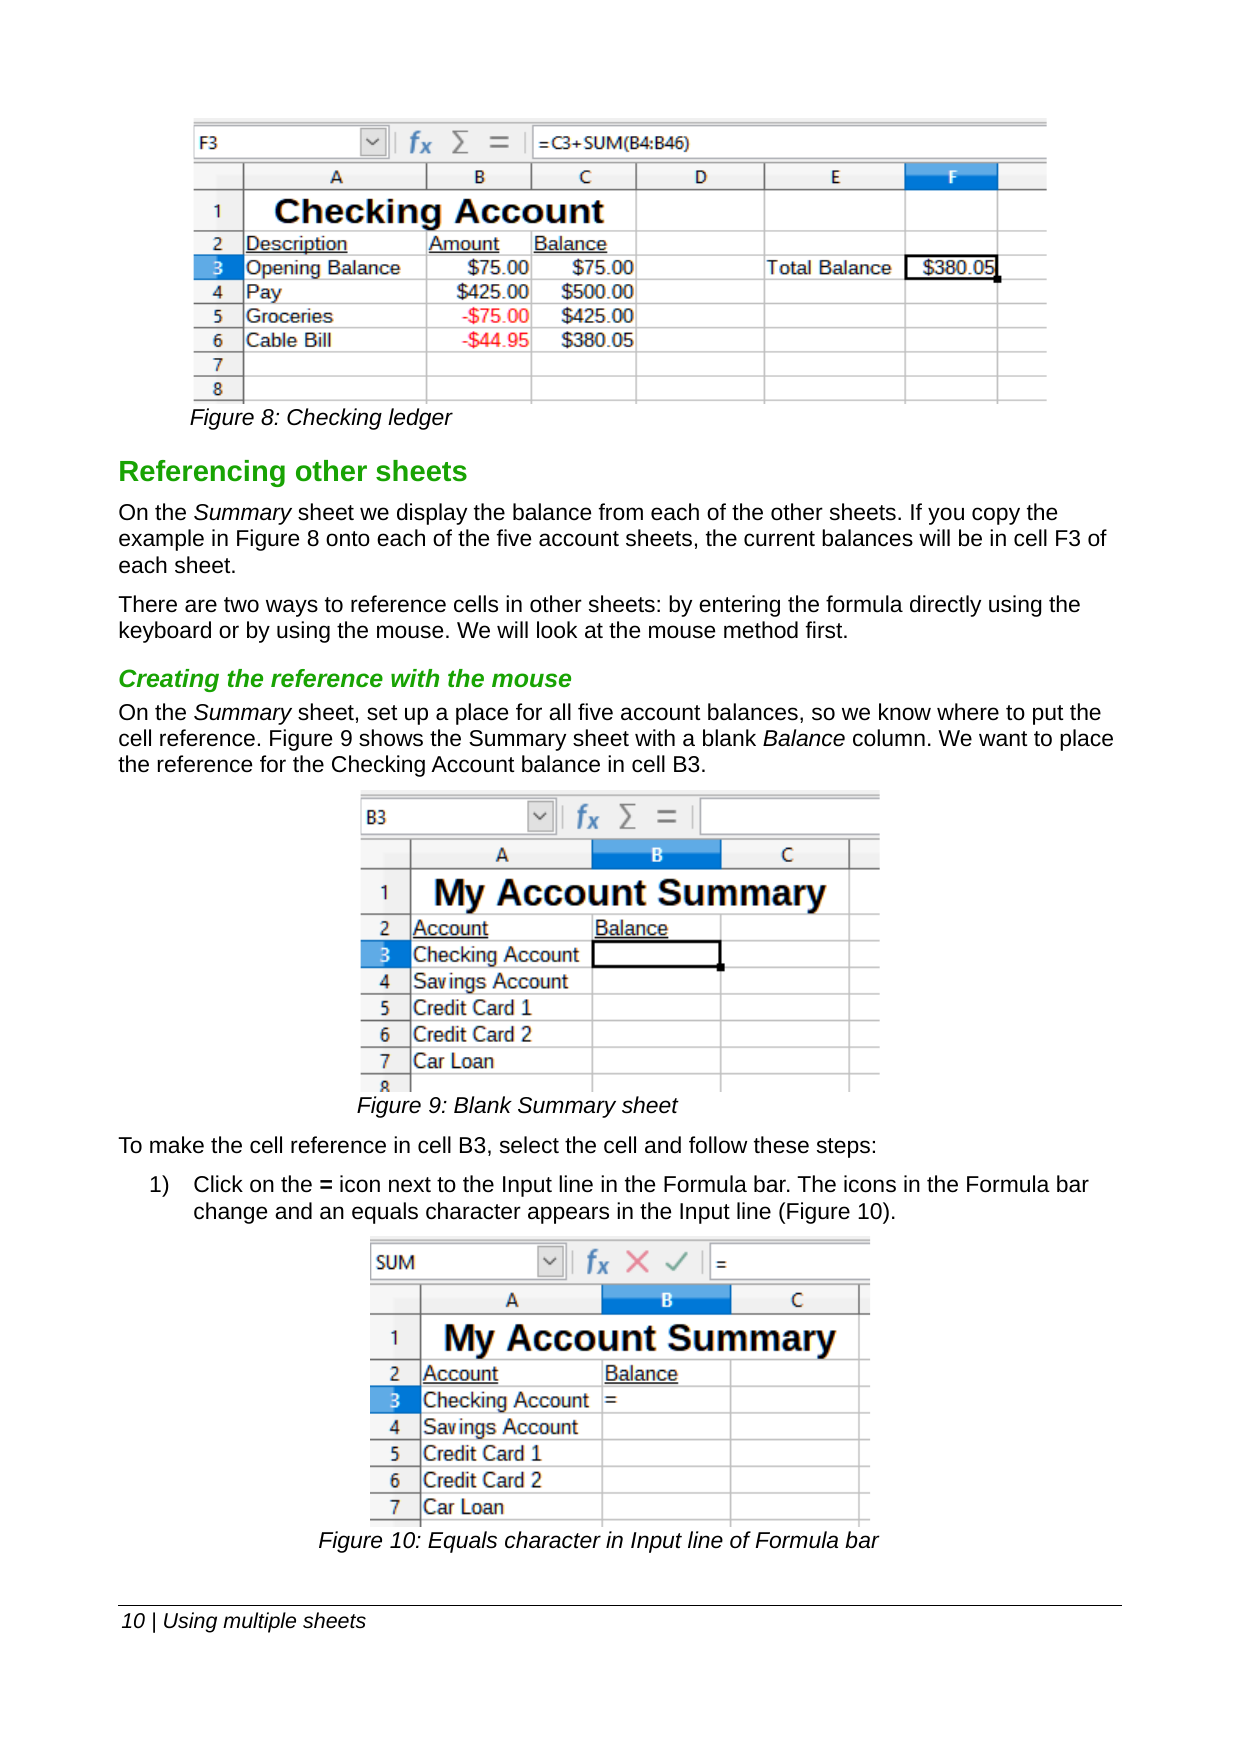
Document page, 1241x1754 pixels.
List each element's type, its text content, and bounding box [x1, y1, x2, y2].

list To make the cell reference in cell B3, select the cell and follow these steps: [118, 1132, 1122, 1159]
text On the Summary sheet, set up a place for all five account balances, so we know where to put the cell reference. Figure 9 shows the Summary sheet with a blank Balance column. We want to place the reference for the Checking Account balance in cell B3. [118, 699, 1122, 778]
list Click on the = icon next to the Input line in the Formula bar. The icons in the Formula bar change and an equals character appears in the Input line (Figure 10). [169, 1171, 1122, 1224]
text Figure 8: Checking ledger [189, 118, 1051, 430]
subtitle Creating the reference with the mouse [118, 664, 1122, 693]
text Figure 9: Blank Summary sheet [357, 790, 884, 1118]
text Figure 10: Equals character in Input line of Formula bar [318, 1236, 922, 1553]
text There are two ways to reference cells in other sheets: by entering the formula directly using the keyboard or by using the mouse. We will look at the mouse method first. [118, 591, 1122, 643]
picture [370, 1236, 871, 1527]
text On the Summary sheet we display the balance from each of the other sheets. If you copy the example in Figure 8 onto each of the five account sheets, the current balances will be in cell F3 of each sheet. [118, 499, 1122, 578]
picture [360, 790, 880, 1092]
picture [193, 118, 1047, 404]
subtitle Referencing other sheets [118, 454, 1122, 487]
